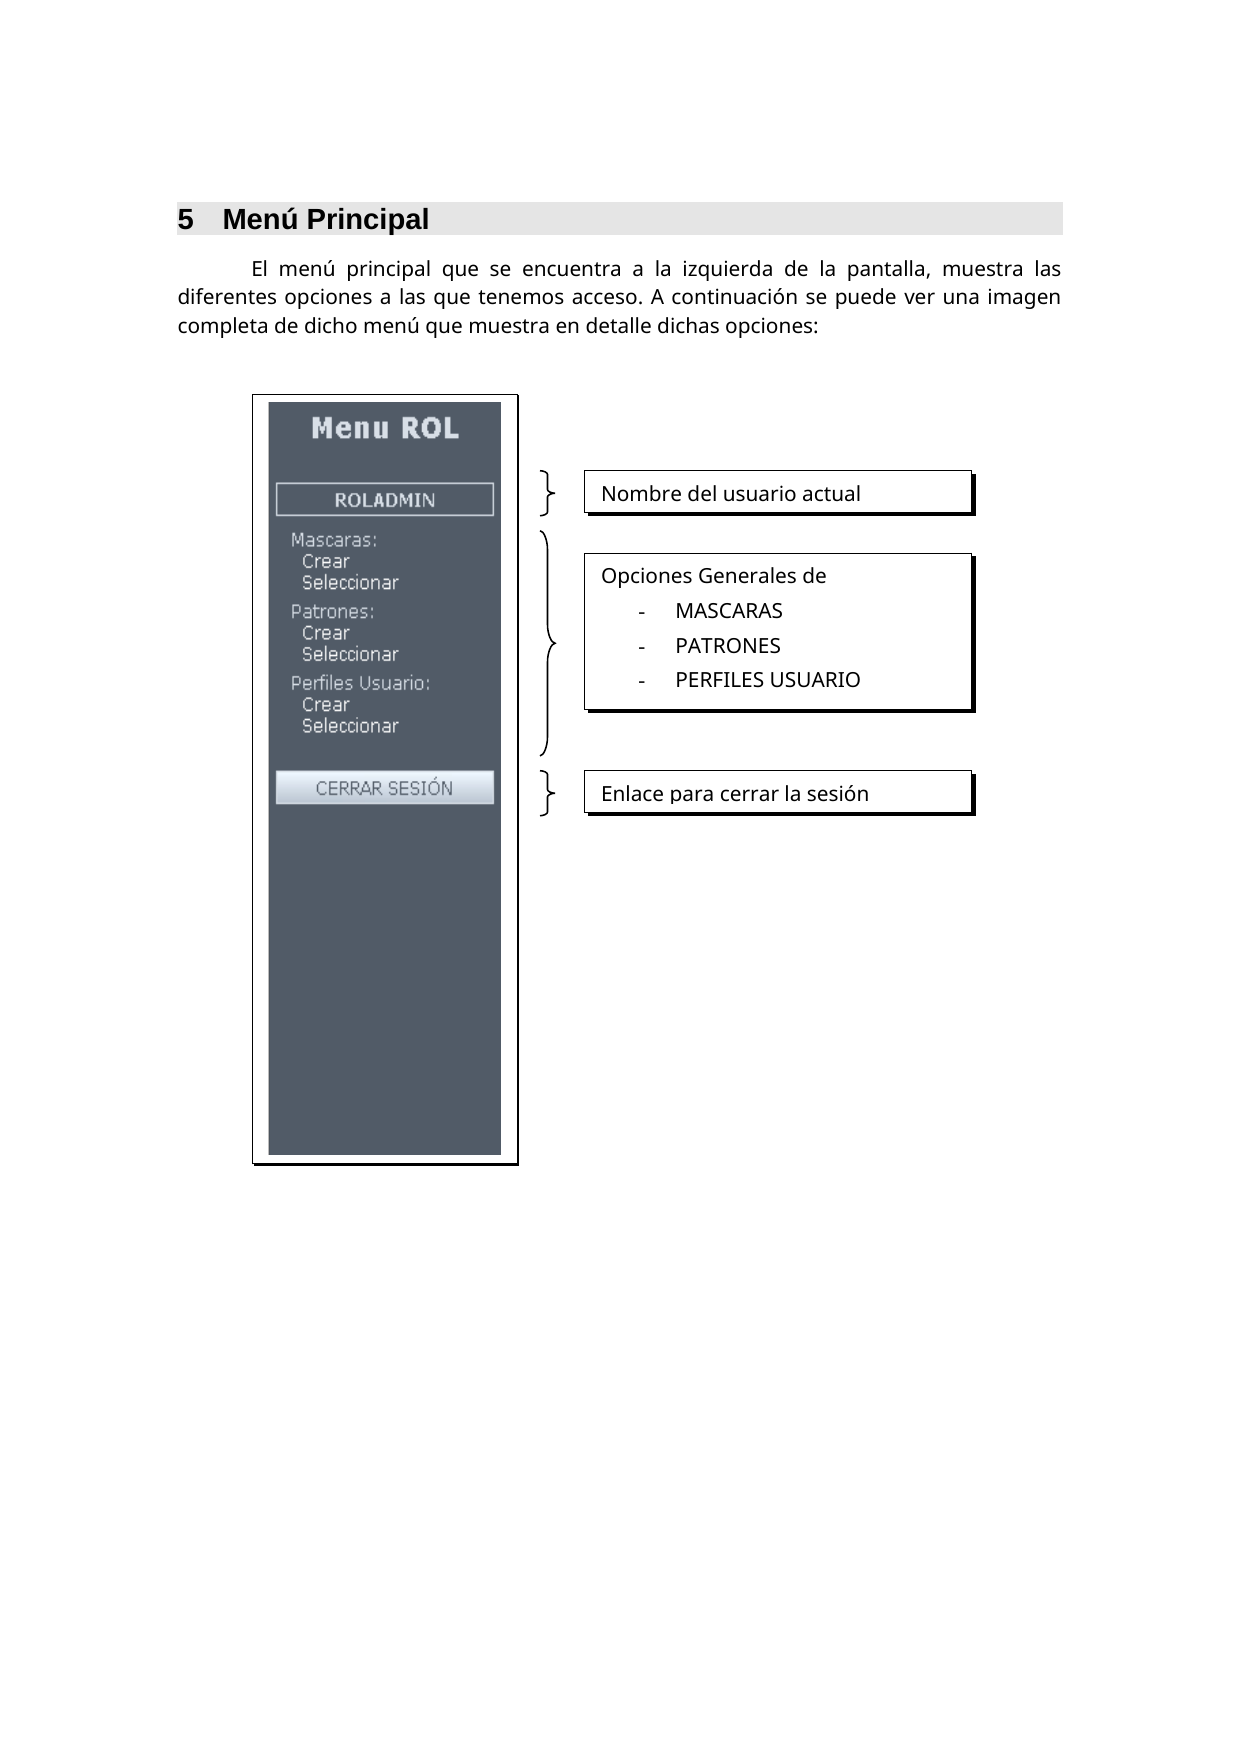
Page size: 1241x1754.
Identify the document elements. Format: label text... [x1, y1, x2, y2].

list PERFILES USUARIO [638, 666, 956, 694]
text Nombre del usuario actual [601, 479, 956, 504]
list PATRONES [638, 631, 956, 659]
text Enlace para cerrar la sesión [601, 779, 956, 804]
text Opciones Generales de [601, 561, 956, 590]
text El menú principal que se encuentra a la izquierda de la pantalla, muestra las diferentes opciones a las que tenemos acceso. A continuación se puede ver una imagen completa de dicho menú que muestra en detalle dichas opciones: [177, 254, 1063, 339]
subtitle Menú Principal [177, 202, 1063, 235]
list MASCARAS [638, 596, 956, 624]
picture [268, 402, 501, 1155]
